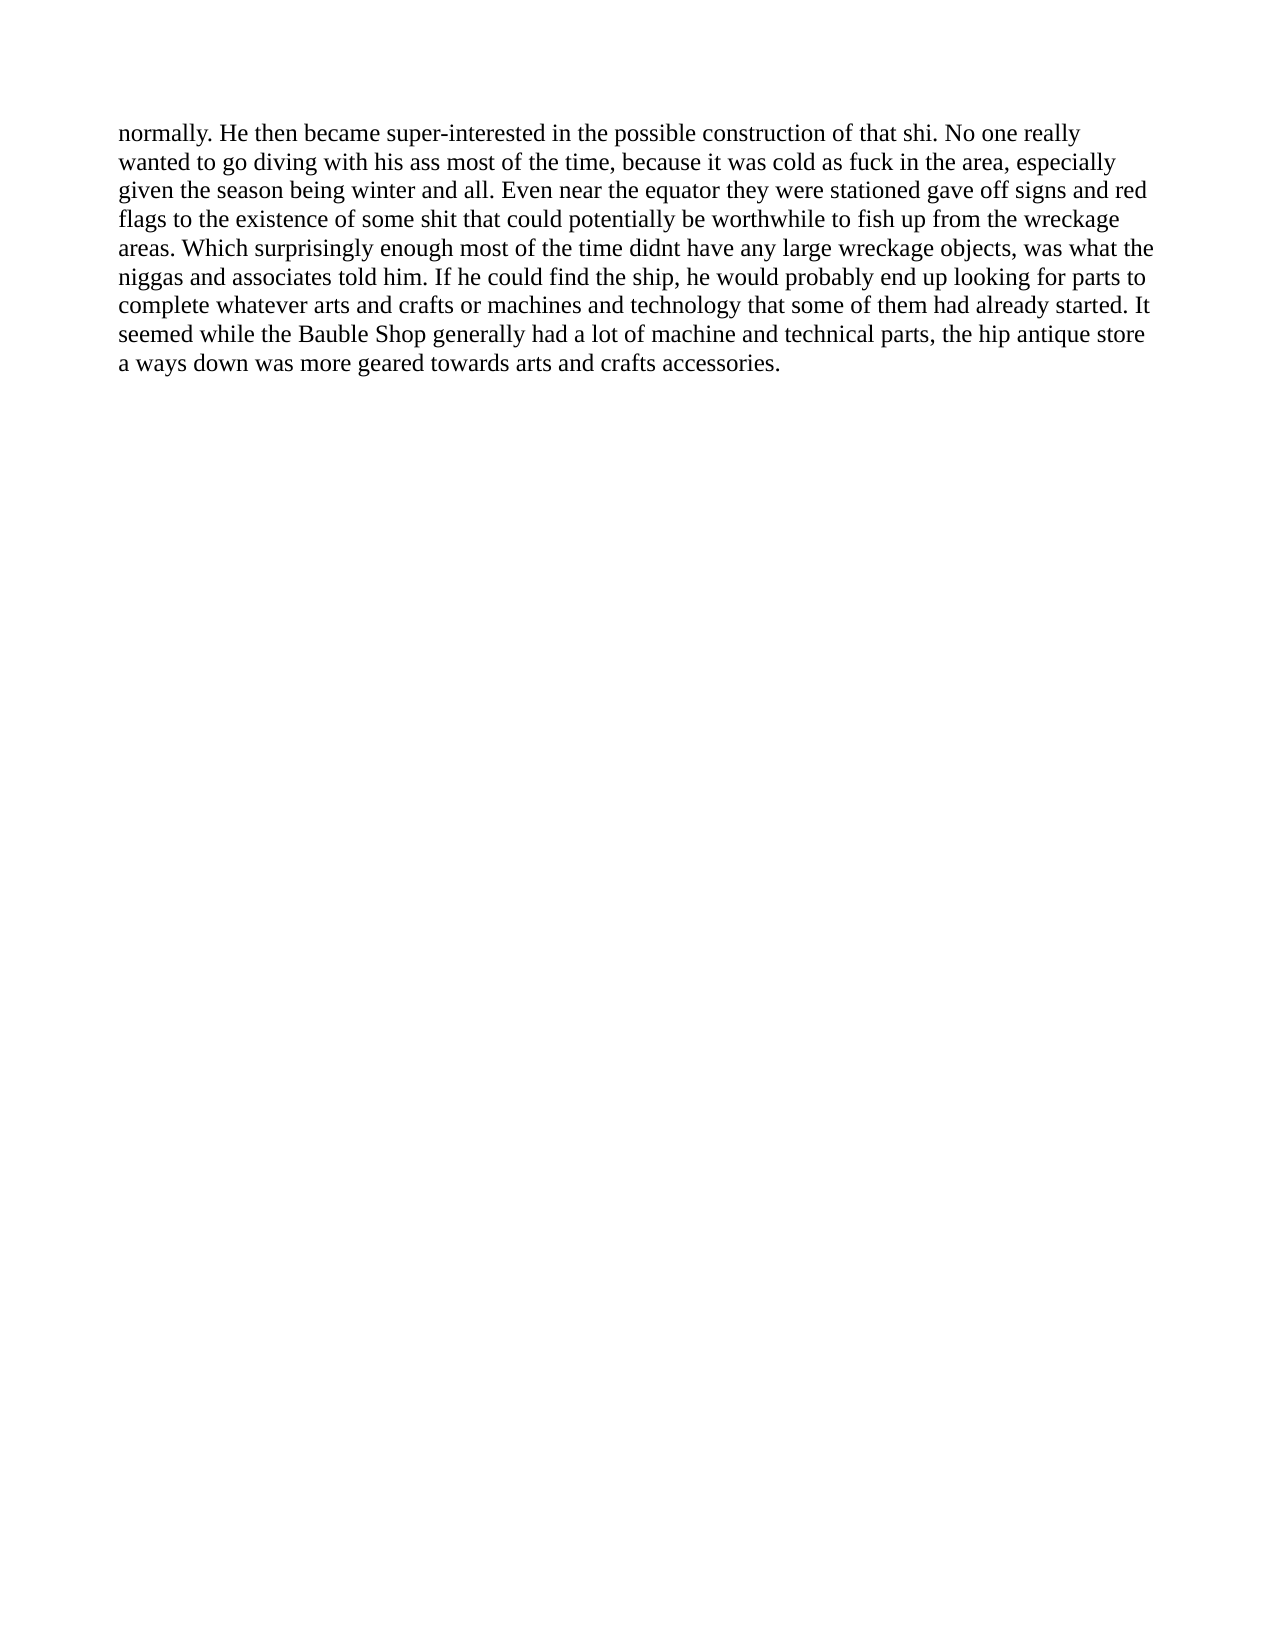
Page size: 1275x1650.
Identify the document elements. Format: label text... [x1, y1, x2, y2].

text normally. He then became super-interested in the possible construction of that shi. No one really wanted to go diving with his ass most of the time, because it was cold as fuck in the area, especially given the season being winter and all. Even near the equator they were stationed gave off signs and red flags to the existence of some shit that could potentially be worthwhile to fish up from the wreckage areas. Which surprisingly enough most of the time didnt have any large wreckage objects, was what the niggas and associates told him. If he could find the ship, he would probably end up looking for parts to complete whatever arts and crafts or machines and technology that some of them had already started. It seemed while the Bauble Shop generally had a lot of machine and technical parts, the hip antique store a ways down was more geared towards arts and crafts accessories. [118, 118, 1157, 377]
